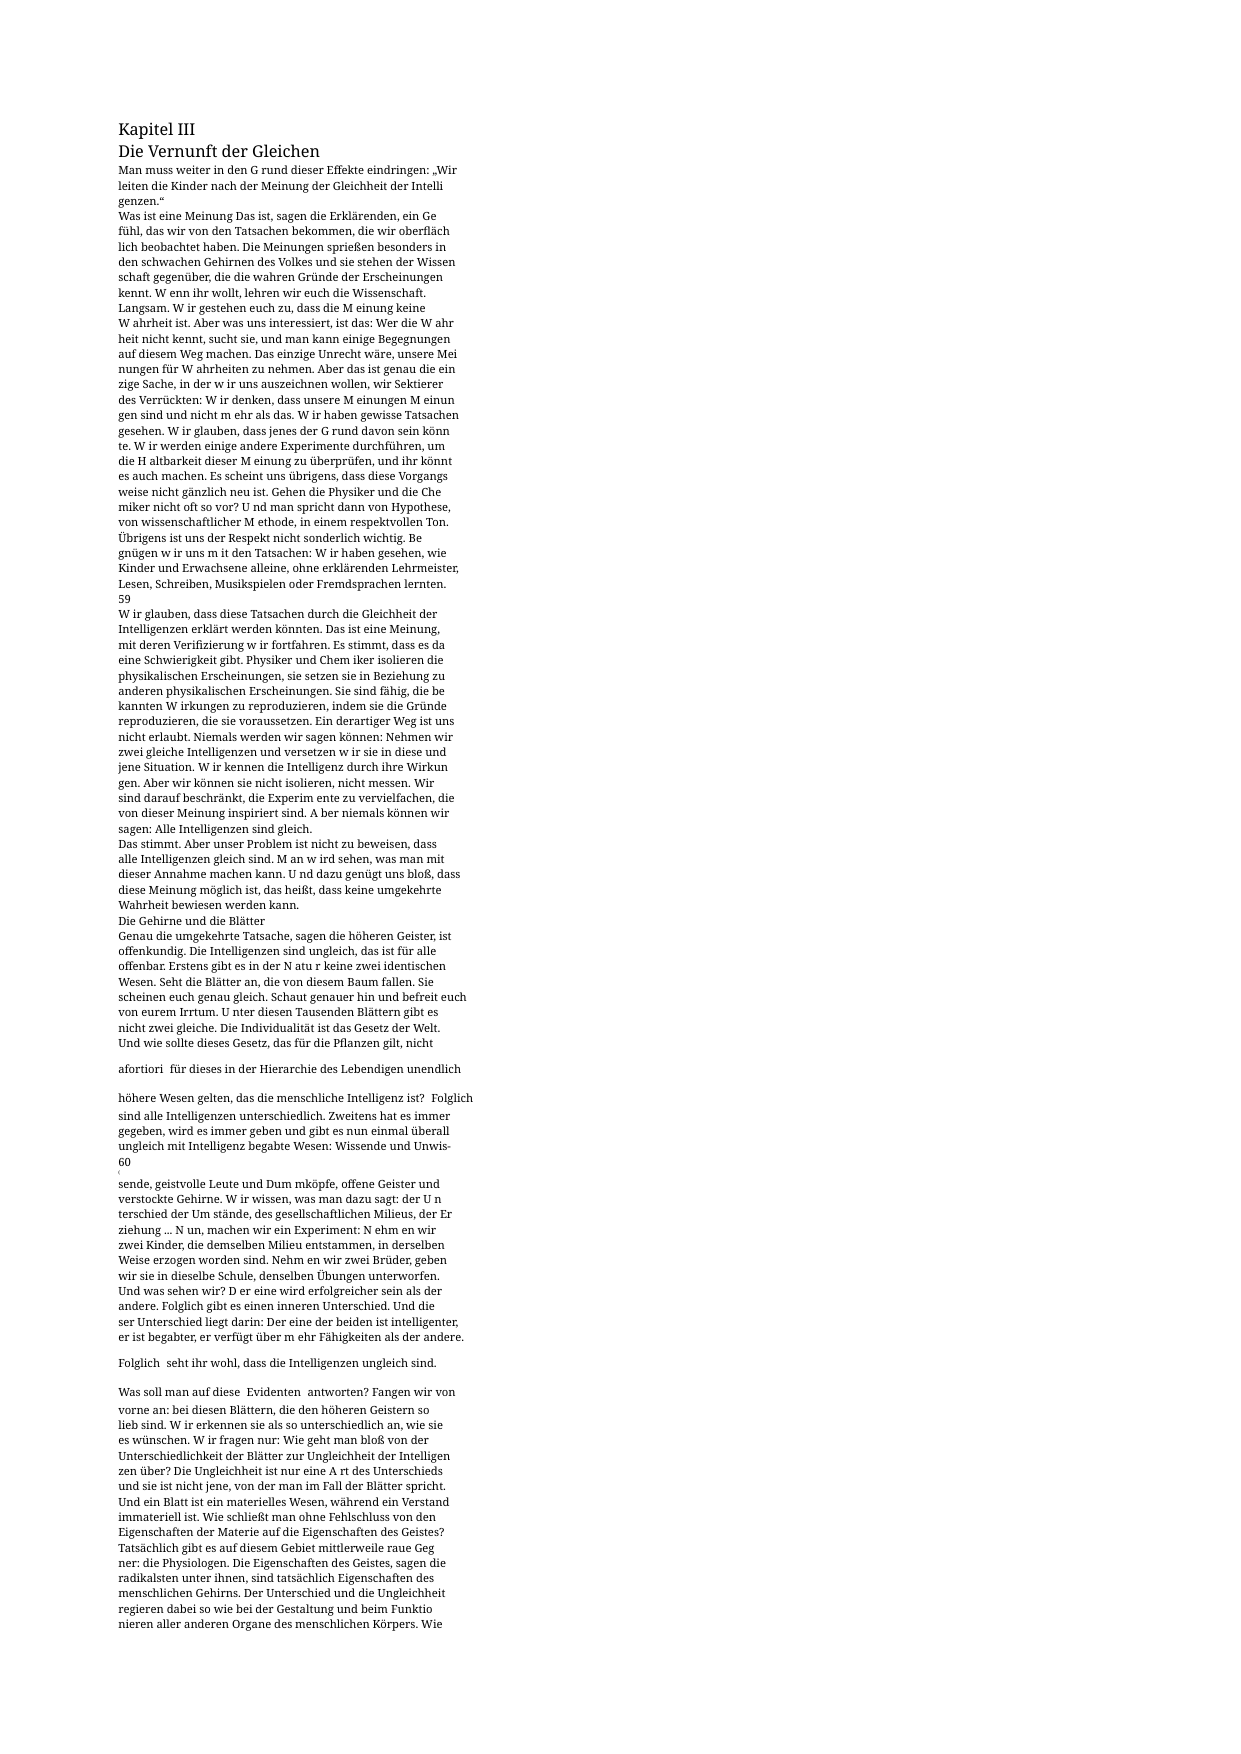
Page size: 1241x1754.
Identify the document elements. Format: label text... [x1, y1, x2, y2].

text ( sende, geistvolle Leute und Dum mköpfe, offene Geister und verstockte Gehirne. W ir wissen, was man dazu sagt: der U n terschied der Um stände, des gesellschaftlichen Milieus, der Er ziehung ... N un, machen wir ein Experiment: N ehm en wir zwei Kinder, die demselben Milieu entstammen, in derselben Weise erzogen worden sind. Nehm en wir zwei Brüder, geben wir sie in dieselbe Schule, denselben Übungen unterworfen. Und was sehen wir? D er eine wird erfolgreicher sein als der andere. Folglich gibt es einen inneren Unterschied. Und die ser Unterschied liegt darin: Der eine der beiden ist intelligenter, er ist begabter, er verfügt über m ehr Fähigkeiten als der andere. Folglich seht ihr wohl, dass die Intelligenzen ungleich sind. Was soll man auf diese Evidenten antworten? Fangen wir von vorne an: bei diesen Blättern, die den höheren Geistern so lieb sind. W ir erkennen sie als so unterschiedlich an, wie sie es wünschen. W ir fragen nur: Wie geht man bloß von der Unterschiedlichkeit der Blätter zur Ungleichheit der Intelligen zen über? Die Ungleichheit ist nur eine A rt des Unterschieds und sie ist nicht jene, von der man im Fall der Blätter spricht. Und ein Blatt ist ein materielles Wesen, während ein Verstand immateriell ist. Wie schließt man ohne Fehlschluss von den Eigenschaften der Materie auf die Eigenschaften des Geistes? Tatsächlich gibt es auf diesem Gebiet mittlerweile raue Geg ner: die Physiologen. Die Eigenschaften des Geistes, sagen die radikalsten unter ihnen, sind tatsächlich Eigenschaften des menschlichen Gehirns. Der Unterschied und die Ungleichheit regieren dabei so wie bei der Gestaltung und beim Funktio nieren aller anderen Organe des menschlichen Körpers. Wie [118, 1169, 1122, 1632]
text Kapitel III Die Vernunft der Gleichen Man muss weiter in den G rund dieser Effekte eindringen: „Wir leiten die Kinder nach der Meinung der Gleichheit der Intelli genzen.“ Was ist eine Meinung Das ist, sagen die Erklärenden, ein Ge fühl, das wir von den Tatsachen bekommen, die wir oberfläch lich beobachtet haben. Die Meinungen sprießen besonders in den schwachen Gehirnen des Volkes und sie stehen der Wissen schaft gegenüber, die die wahren Gründe der Erscheinungen kennt. W enn ihr wollt, lehren wir euch die Wissenschaft. Langsam. W ir gestehen euch zu, dass die M einung keine W ahrheit ist. Aber was uns interessiert, ist das: Wer die W ahr heit nicht kennt, sucht sie, und man kann einige Begegnungen auf diesem Weg machen. Das einzige Unrecht wäre, unsere Mei nungen für W ahrheiten zu nehmen. Aber das ist genau die ein zige Sache, in der w ir uns auszeichnen wollen, wir Sektierer des Verrückten: W ir denken, dass unsere M einungen M einun gen sind und nicht m ehr als das. W ir haben gewisse Tatsachen gesehen. W ir glauben, dass jenes der G rund davon sein könn te. W ir werden einige andere Experimente durchführen, um die H altbarkeit dieser M einung zu überprüfen, und ihr könnt es auch machen. Es scheint uns übrigens, dass diese Vorgangs weise nicht gänzlich neu ist. Gehen die Physiker und die Che miker nicht oft so vor? U nd man spricht dann von Hypothese, von wissenschaftlicher M ethode, in einem respektvollen Ton. Übrigens ist uns der Respekt nicht sonderlich wichtig. Be gnügen w ir uns m it den Tatsachen: W ir haben gesehen, wie Kinder und Erwachsene alleine, ohne erklärenden Lehrmeister, Lesen, Schreiben, Musikspielen oder Fremdsprachen lernten. 59 [118, 118, 1122, 607]
text W ir glauben, dass diese Tatsachen durch die Gleichheit der Intelligenzen erklärt werden könnten. Das ist eine Meinung, mit deren Verifizierung w ir fortfahren. Es stimmt, dass es da eine Schwierigkeit gibt. Physiker und Chem iker isolieren die physikalischen Erscheinungen, sie setzen sie in Beziehung zu anderen physikalischen Erscheinungen. Sie sind fähig, die be kannten W irkungen zu reproduzieren, indem sie die Gründe reproduzieren, die sie voraussetzen. Ein derartiger Weg ist uns nicht erlaubt. Niemals werden wir sagen können: Nehmen wir zwei gleiche Intelligenzen und versetzen w ir sie in diese und jene Situation. W ir kennen die Intelligenz durch ihre Wirkun gen. Aber wir können sie nicht isolieren, nicht messen. Wir sind darauf beschränkt, die Experim ente zu vervielfachen, die von dieser Meinung inspiriert sind. A ber niemals können wir sagen: Alle Intelligenzen sind gleich. Das stimmt. Aber unser Problem ist nicht zu beweisen, dass alle Intelligenzen gleich sind. M an w ird sehen, was man mit dieser Annahme machen kann. U nd dazu genügt uns bloß, dass diese Meinung möglich ist, das heißt, dass keine umgekehrte Wahrheit bewiesen werden kann. Die Gehirne und die Blätter Genau die umgekehrte Tatsache, sagen die höheren Geister, ist offenkundig. Die Intelligenzen sind ungleich, das ist für alle offenbar. Erstens gibt es in der N atu r keine zwei identischen Wesen. Seht die Blätter an, die von diesem Baum fallen. Sie scheinen euch genau gleich. Schaut genauer hin und befreit euch von eurem Irrtum. U nter diesen Tausenden Blättern gibt es nicht zwei gleiche. Die Individualität ist das Gesetz der Welt. Und wie sollte dieses Gesetz, das für die Pflanzen gilt, nicht afortiori für dieses in der Hierarchie des Lebendigen unendlich höhere Wesen gelten, das die menschliche Intelligenz ist? Folglich sind alle Intelligenzen unterschiedlich. Zweitens hat es immer gegeben, wird es immer geben und gibt es nun einmal überall ungleich mit Intelligenz begabte Wesen: Wissende und Unwis- 60 [118, 607, 1122, 1169]
